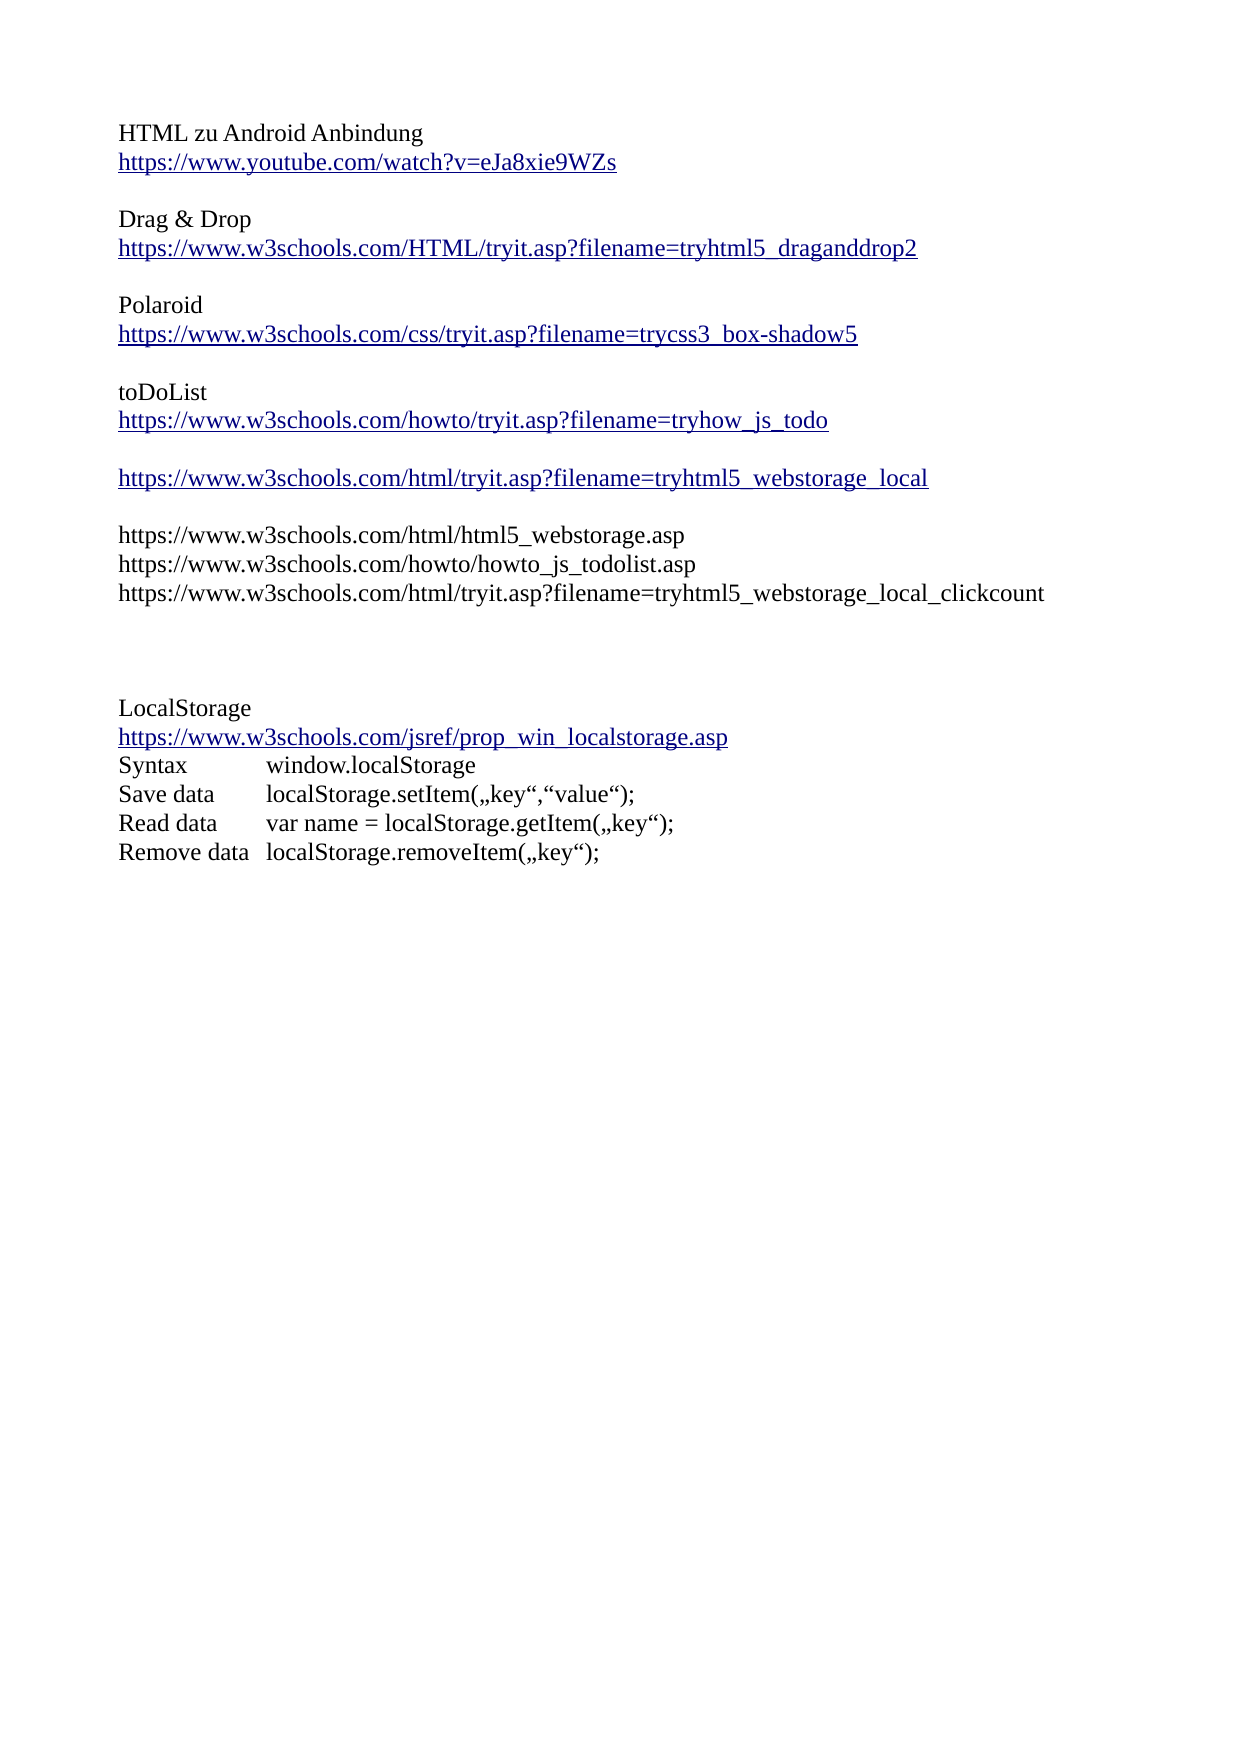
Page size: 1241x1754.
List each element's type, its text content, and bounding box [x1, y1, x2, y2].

text https://www.w3schools.com/html/tryit.asp?filename=tryhtml5_webstorage_local [118, 463, 1122, 492]
text Remove data localStorage.removeItem(„key“); [118, 837, 1122, 866]
text Polaroid [118, 291, 1122, 319]
text https://www.youtube.com/watch?v=eJa8xie9WZs [118, 147, 1122, 176]
text Drag & Drop [118, 204, 1122, 233]
text https://www.w3schools.com/html/tryit.asp?filename=tryhtml5_webstorage_local_clickcount [118, 578, 1122, 607]
text https://www.w3schools.com/howto/howto_js_todolist.asp [118, 549, 1122, 578]
text Read data var name = localStorage.getItem(„key“); [118, 808, 1122, 837]
text Syntax window.localStorage [118, 751, 1122, 779]
text LocalStorage [118, 693, 1122, 722]
text https://www.w3schools.com/jsref/prop_win_localstorage.asp [118, 722, 1122, 751]
text https://www.w3schools.com/howto/tryit.asp?filename=tryhow_js_todo [118, 406, 1122, 434]
text https://www.w3schools.com/css/tryit.asp?filename=trycss3_box-shadow5 [118, 319, 1122, 348]
text toDoList [118, 377, 1122, 406]
text https://www.w3schools.com/html/html5_webstorage.asp [118, 521, 1122, 549]
text https://www.w3schools.com/HTML/tryit.asp?filename=tryhtml5_draganddrop2 [118, 233, 1122, 262]
text Save data localStorage.setItem(„key“,“value“); [118, 779, 1122, 808]
text HTML zu Android Anbindung [118, 118, 1122, 147]
